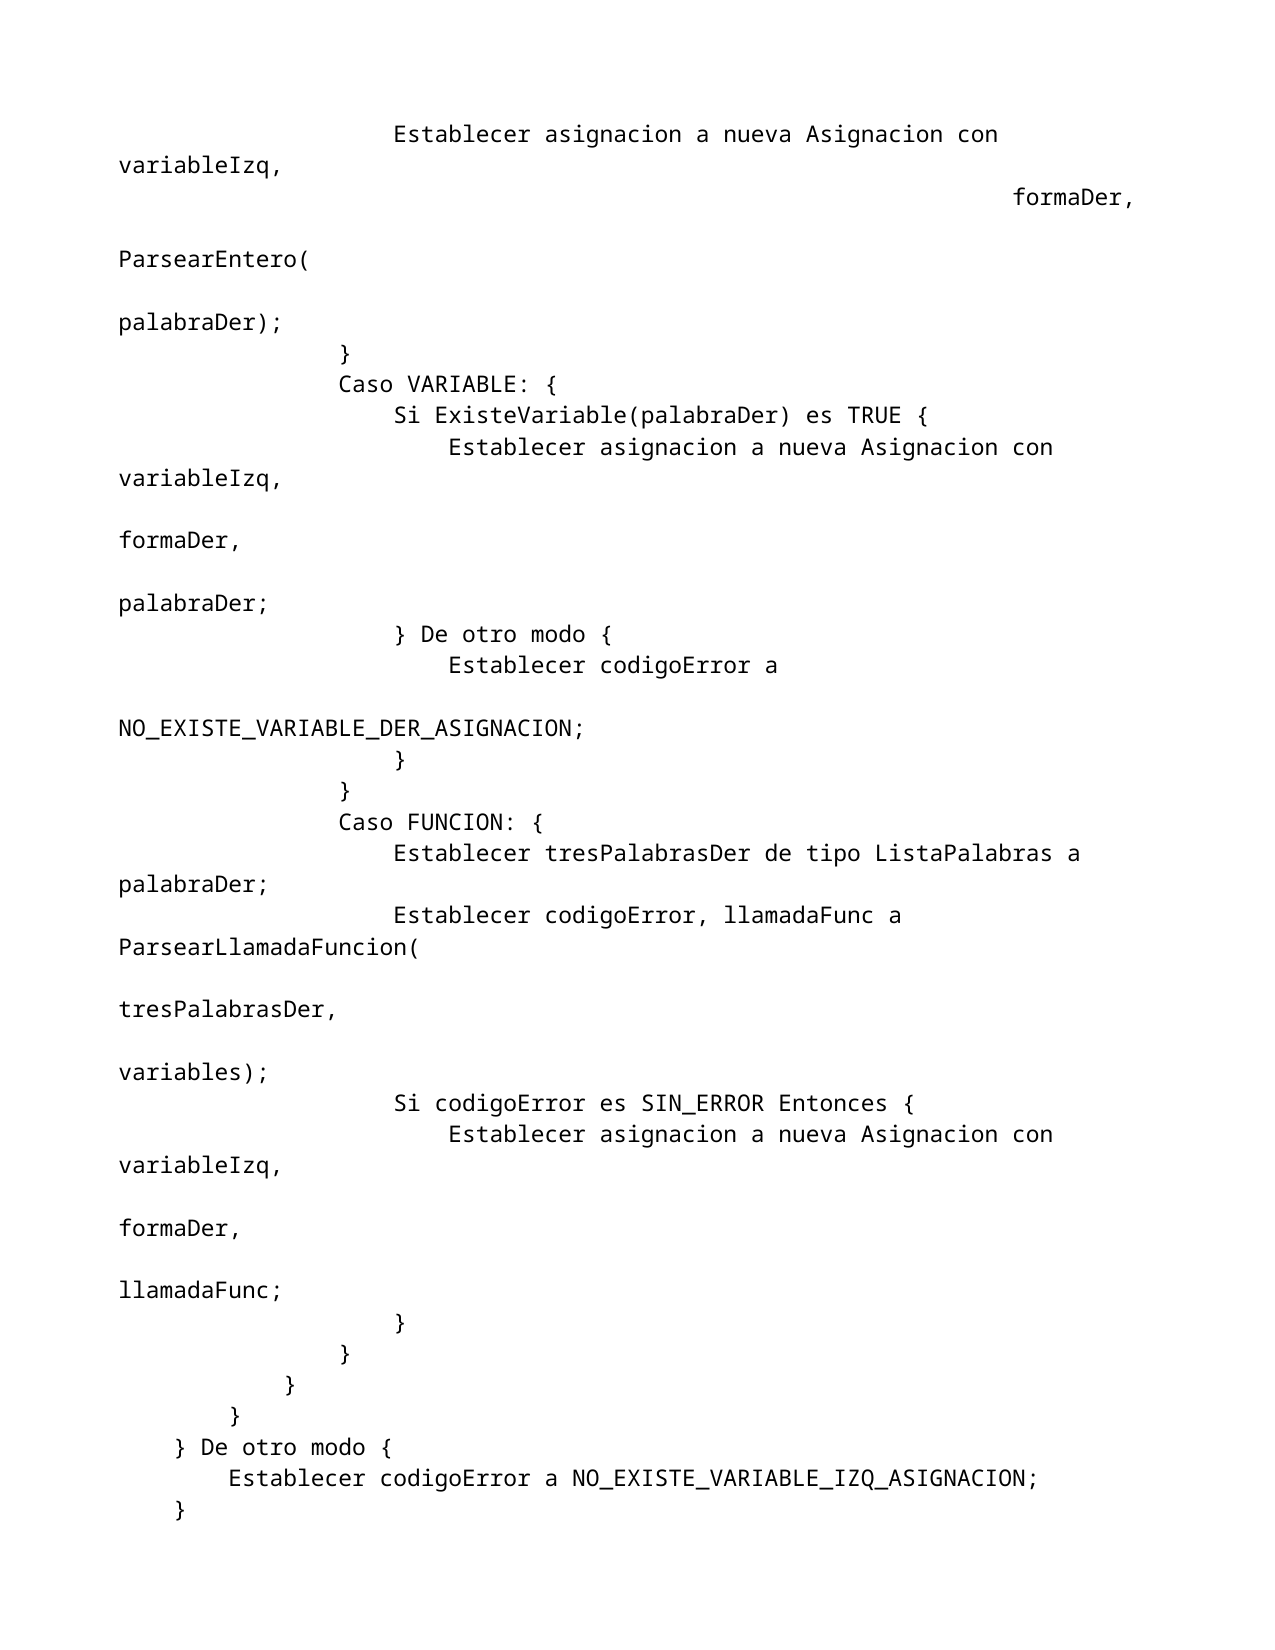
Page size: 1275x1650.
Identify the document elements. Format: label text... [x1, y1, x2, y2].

text Caso VARIABLE: { [118, 368, 1157, 399]
text formaDer, [118, 1181, 1157, 1243]
text Establecer asignacion a nueva Asignacion con variableIzq, [118, 431, 1157, 493]
text Establecer tresPalabrasDer de tipo ListaPalabras a palabraDer; [118, 837, 1157, 899]
text } [118, 1337, 1157, 1368]
text ParsearEntero( [118, 212, 1157, 274]
text Establecer asignacion a nueva Asignacion con variableIzq, [118, 1118, 1157, 1181]
text Establecer codigoError a [118, 649, 1157, 681]
text Establecer asignacion a nueva Asignacion con variableIzq, [118, 118, 1157, 181]
text } [118, 1493, 1157, 1524]
text Si codigoError es SIN_ERROR Entonces { [118, 1087, 1157, 1118]
text } [118, 1368, 1157, 1399]
text } [118, 774, 1157, 806]
text Establecer codigoError a NO_EXISTE_VARIABLE_IZQ_ASIGNACION; [118, 1462, 1157, 1493]
text variables); [118, 1024, 1157, 1087]
text palabraDer); [118, 274, 1157, 337]
text Caso FUNCION: { [118, 806, 1157, 837]
text NO_EXISTE_VARIABLE_DER_ASIGNACION; [118, 681, 1157, 743]
text } [118, 743, 1157, 774]
text formaDer, [118, 493, 1157, 556]
text tresPalabrasDer, [118, 962, 1157, 1024]
text } [118, 337, 1157, 368]
text } De otro modo { [118, 618, 1157, 649]
text formaDer, [118, 181, 1157, 212]
text Si ExisteVariable(palabraDer) es TRUE { [118, 399, 1157, 431]
text llamadaFunc; [118, 1243, 1157, 1306]
text } De otro modo { [118, 1431, 1157, 1462]
text } [118, 1306, 1157, 1337]
text Establecer codigoError, llamadaFunc a ParsearLlamadaFuncion( [118, 899, 1157, 962]
text palabraDer; [118, 556, 1157, 618]
text } [118, 1399, 1157, 1431]
